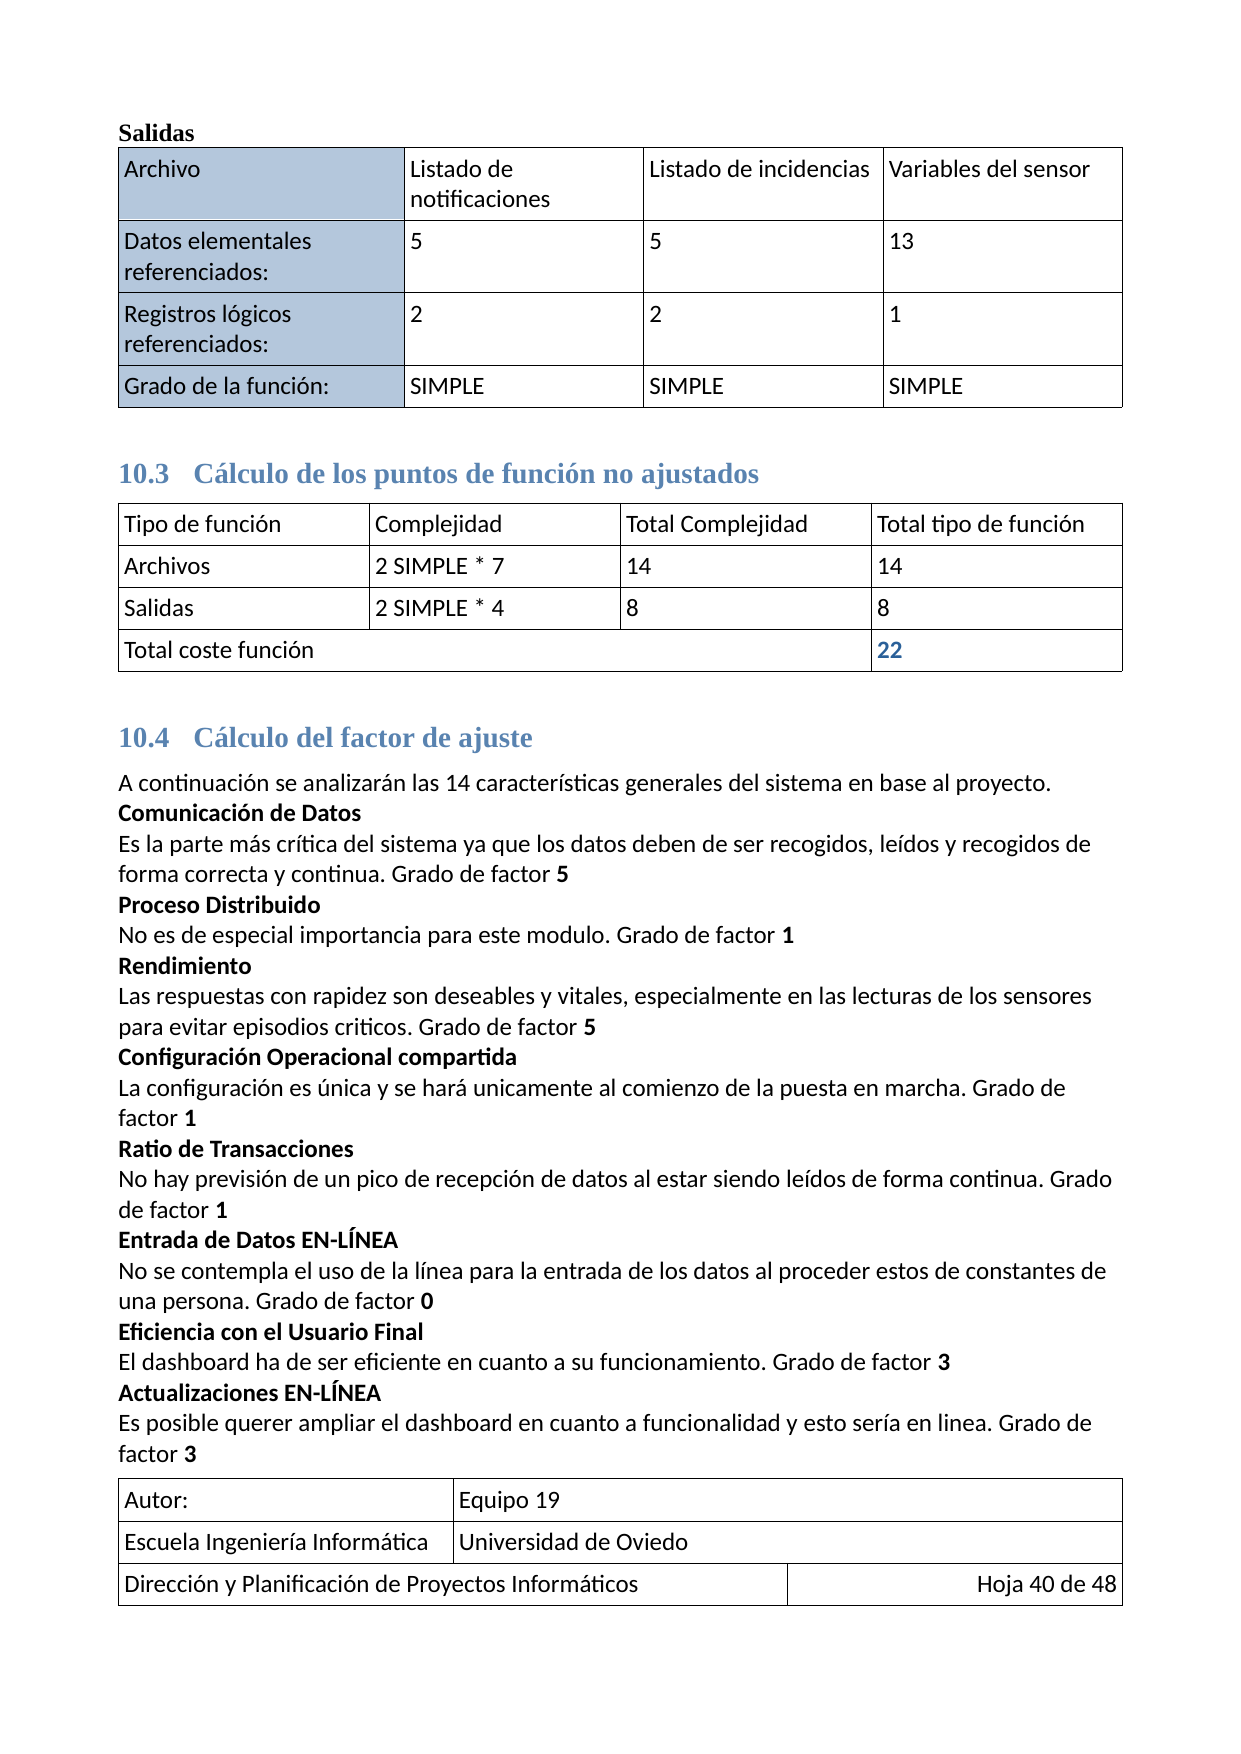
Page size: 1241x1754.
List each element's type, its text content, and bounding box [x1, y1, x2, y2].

text Rendimiento [118, 950, 1122, 980]
text No es de especial importancia para este modulo. Grado de factor 1 [118, 919, 1122, 950]
table_cell 8 [621, 588, 871, 629]
table_cell Total coste función [119, 630, 871, 671]
table_header Archivo [119, 148, 404, 219]
table_cell Datos elementales referenciados: [119, 221, 404, 292]
text Actualizaciones EN-LÍNEA [118, 1377, 1122, 1408]
table_cell Salidas [119, 588, 369, 629]
text Eficiencia con el Usuario Final [118, 1316, 1122, 1347]
table_cell 22 [872, 630, 1122, 671]
text Es posible querer ampliar el dashboard en cuanto a funcionalidad y esto sería en linea. Grado de factor 3 [118, 1408, 1122, 1469]
table_header Total tipo de función [872, 504, 1122, 545]
table_cell 2 SIMPLE * 4 [370, 588, 620, 629]
table_cell SIMPLE [644, 366, 883, 407]
text Entrada de Datos EN-LÍNEA [118, 1224, 1122, 1255]
text Es la parte más crítica del sistema ya que los datos deben de ser recogidos, leídos y recogidos de forma correcta y continua. Grado de factor 5 [118, 828, 1122, 889]
subtitle Cálculo de los puntos de función no ajustados [118, 457, 1122, 490]
table_cell Registros lógicos referenciados: [119, 293, 404, 365]
table_header Total Complejidad [621, 504, 871, 545]
table_header Listado de incidencias [644, 148, 883, 219]
text Configuración Operacional compartida [118, 1041, 1122, 1072]
table_cell 2 [644, 293, 883, 365]
text A continuación se analizarán las 14 características generales del sistema en base al proyecto. [118, 767, 1122, 797]
table_cell 2 SIMPLE * 7 [370, 546, 620, 587]
text Comunicación de Datos [118, 797, 1122, 828]
table_cell 14 [621, 546, 871, 587]
text Salidas [118, 118, 1122, 147]
text Las respuestas con rapidez son deseables y vitales, especialmente en las lecturas de los sensores para evitar episodios criticos. Grado de factor 5 [118, 980, 1122, 1041]
table_header Listado de notificaciones [405, 148, 643, 219]
table_header Variables del sensor [884, 148, 1122, 219]
table_cell 5 [405, 221, 643, 292]
table_cell Archivos [119, 546, 369, 587]
text Proceso Distribuido [118, 889, 1122, 919]
table_cell 8 [872, 588, 1122, 629]
text Ratio de Transacciones [118, 1133, 1122, 1163]
text El dashboard ha de ser eficiente en cuanto a su funcionamiento. Grado de factor 3 [118, 1347, 1122, 1377]
table_cell 5 [644, 221, 883, 292]
text No hay previsión de un pico de recepción de datos al estar siendo leídos de forma continua. Grado de factor 1 [118, 1163, 1122, 1224]
table_cell SIMPLE [405, 366, 643, 407]
text La configuración es única y se hará unicamente al comienzo de la puesta en marcha. Grado de factor 1 [118, 1072, 1122, 1133]
table_cell Grado de la función: [119, 366, 404, 407]
text No se contempla el uso de la línea para la entrada de los datos al proceder estos de constantes de una persona. Grado de factor 0 [118, 1255, 1122, 1316]
table_cell SIMPLE [884, 366, 1122, 407]
table_header Complejidad [370, 504, 620, 545]
table_cell 1 [884, 293, 1122, 365]
table_cell 14 [872, 546, 1122, 587]
subtitle Cálculo del factor de ajuste [118, 721, 1122, 754]
table_cell 2 [405, 293, 643, 365]
table_header Tipo de función [119, 504, 369, 545]
table_cell 13 [884, 221, 1122, 292]
